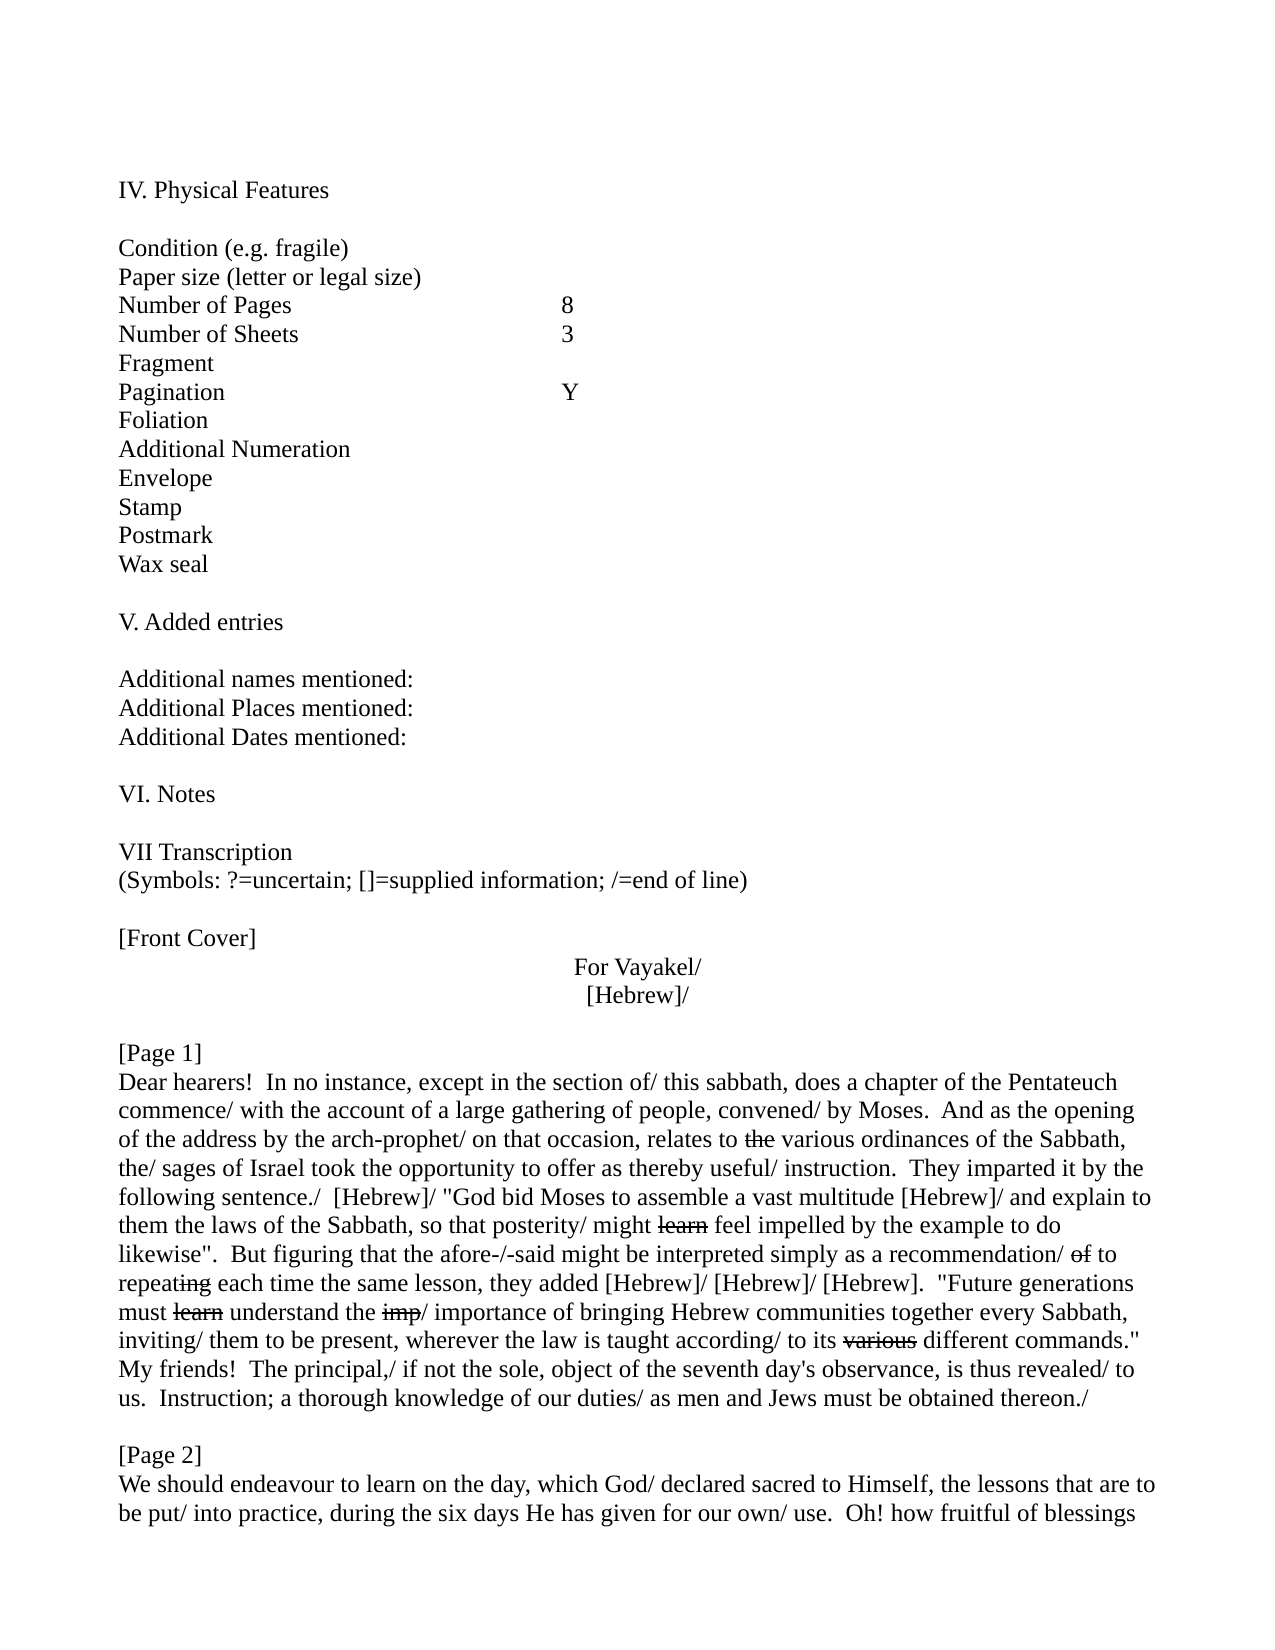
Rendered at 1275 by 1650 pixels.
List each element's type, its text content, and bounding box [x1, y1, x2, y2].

text Additional Numeration [118, 434, 1157, 463]
text Additional names mentioned: [118, 664, 1157, 693]
text V. Added entries [118, 607, 1157, 636]
text Wax seal [118, 549, 1157, 578]
text Condition (e.g. fragile) [118, 233, 1157, 262]
text [Page 2] [118, 1441, 1157, 1469]
text VII Transcription [118, 837, 1157, 866]
text We should endeavour to learn on the day, which God/ declared sacred to Himself, the lessons that are to be put/ into practice, during the six days He has given for our own/ use. Oh! how fruitful of blessings [118, 1469, 1157, 1527]
text Fragment [118, 348, 1157, 377]
text Number of Pages 8 [118, 291, 1157, 319]
text [Front Cover] [118, 923, 1157, 952]
text Foliation [118, 406, 1157, 434]
text IV. Physical Features [118, 176, 1157, 204]
text [Hebrew]/ [118, 981, 1157, 1009]
text Postma rk [118, 521, 1157, 549]
text Envelope [118, 463, 1157, 492]
text Number of Sheets 3 [118, 319, 1157, 348]
text Paper size (letter or legal size) [118, 262, 1157, 291]
text Dear hearers! In no instance, except in the section of/ this sabbath, does a chapter of the Pentateuch commence/ with the account of a large gathering of people, convened/ by Moses. And as the opening of the address by the arch-prophet/ on that occasion, relates to the various ordinances of the Sabbath, the/ sages of Israel took the opportunity to offer as thereby useful/ instruction. They imparted it by the following sentence./ [Hebrew]/ "God bid Moses to assemble a vast multitude [Hebrew]/ and explain to them the laws of the Sabbath, so that posterity/ might learn feel impelled by the example to do likewise". But figuring that the afore-/-said might be interpreted simply as a recommendation/ of to repeating each time the same lesson, they added [Hebrew]/ [Hebrew]/ [Hebrew]. "Future generations must learn understand the imp/ importance of bringing Hebrew communities together every Sabbath, inviting/ them to be present, wherever the law is taught according/ to its various different commands." My friends! The principal,/ if not the sole, object of the seventh day's observance, is thus revealed/ to us. Instruction; a thorough knowledge of our duties/ as men and Jews must be obtained thereon./ [118, 1067, 1157, 1412]
text For Vayakel/ [118, 952, 1157, 981]
text Stamp [118, 492, 1157, 521]
text [Page 1] [118, 1038, 1157, 1067]
text (Symbols: ?=uncertain; []=supplied information; /=end of line) [118, 866, 1157, 894]
text Additional Places mentioned: [118, 693, 1157, 722]
text Pagination Y [118, 377, 1157, 406]
text VI. Notes [118, 779, 1157, 808]
text Additional Dates mentioned: [118, 722, 1157, 751]
